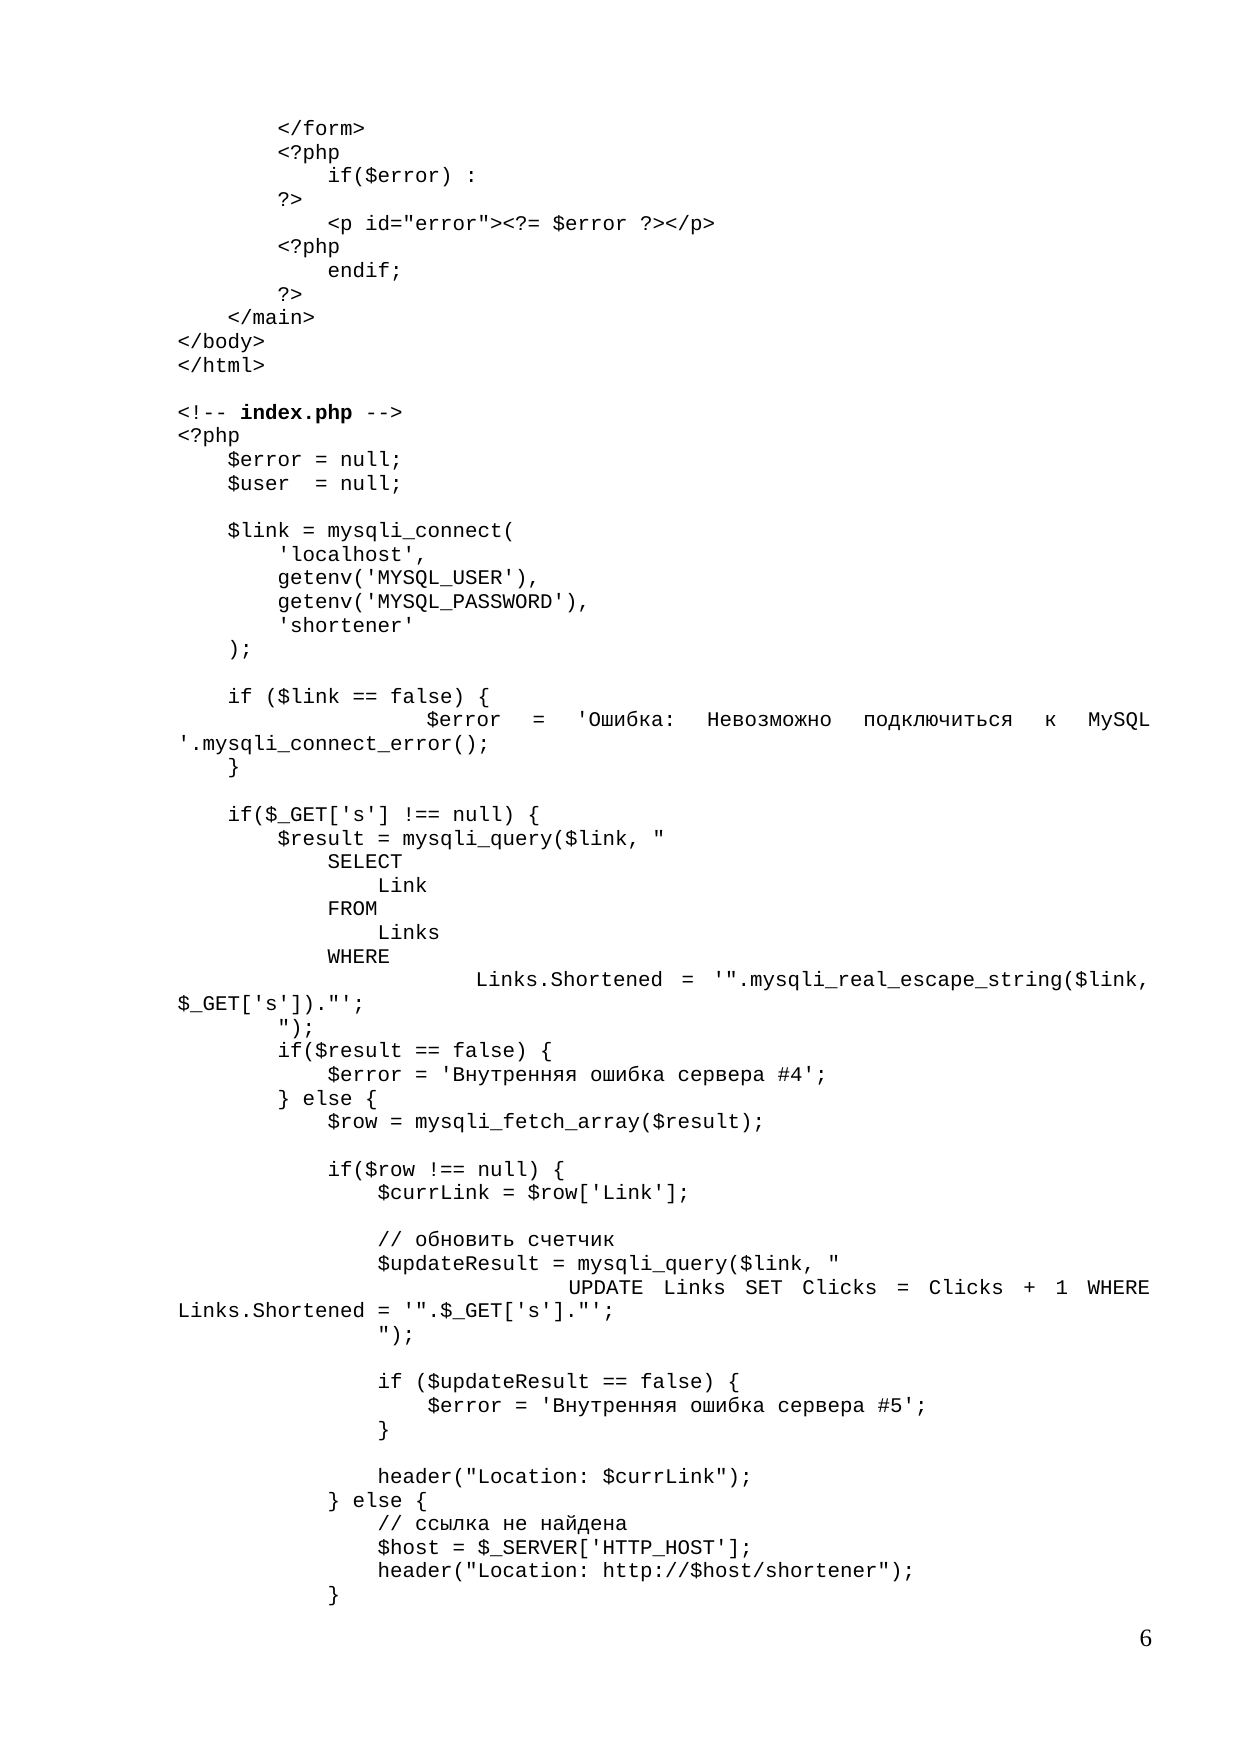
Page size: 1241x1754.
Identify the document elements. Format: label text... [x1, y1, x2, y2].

text ?> [177, 284, 1152, 307]
text header("Location: $currLink"); [177, 1466, 1152, 1489]
text </html> [177, 354, 1152, 378]
text $result = mysqli_query($link, " [177, 827, 1152, 851]
text getenv('MYSQL_USER'), [177, 567, 1152, 591]
text } [177, 757, 1152, 780]
text if($result == false) { [177, 1040, 1152, 1064]
text } else { [177, 1489, 1152, 1513]
text header("Location: http://$host/shortener"); [177, 1561, 1152, 1584]
text if($row !== null) { [177, 1158, 1152, 1182]
text $host = $_SERVER['HTTP_HOST']; [177, 1537, 1152, 1561]
text 'localhost', [177, 544, 1152, 567]
text Links.Shortened = '".mysqli_real_escape_string($link, $_GET['s'])."'; [177, 969, 1152, 1017]
text <?php [177, 236, 1152, 260]
text // обновить счетчик [177, 1229, 1152, 1253]
text </main> [177, 307, 1152, 331]
text if($_GET['s'] !== null) { [177, 804, 1152, 827]
text Links [177, 922, 1152, 946]
text } [177, 1584, 1152, 1608]
text } [177, 1419, 1152, 1442]
text </body> [177, 331, 1152, 354]
text $error = 'Внутренняя ошибка сервера #4'; [177, 1064, 1152, 1088]
text <?php [177, 426, 1152, 449]
text // ссылка не найдена [177, 1513, 1152, 1537]
text endif; [177, 260, 1152, 284]
text $error = 'Ошибка: Невозможно подключиться к MySQL '.mysqli_connect_error(); [177, 709, 1152, 757]
text $user = null; [177, 473, 1152, 496]
text </form> [177, 118, 1152, 142]
text "); [177, 1017, 1152, 1040]
text <p id="error"><?= $error ?></p> [177, 213, 1152, 236]
text UPDATE Links SET Clicks = Clicks + 1 WHERE Links.Shortened = '".$_GET['s']."'; [177, 1277, 1152, 1324]
text WHERE [177, 946, 1152, 969]
text $row = mysqli_fetch_array($result); [177, 1111, 1152, 1135]
text $error = 'Внутренняя ошибка сервера #5'; [177, 1395, 1152, 1419]
text ?> [177, 189, 1152, 213]
text "); [177, 1324, 1152, 1348]
text if ($link == false) { [177, 686, 1152, 709]
text getenv('MYSQL_PASSWORD'), [177, 591, 1152, 615]
text if($error) : [177, 165, 1152, 189]
text $updateResult = mysqli_query($link, " [177, 1253, 1152, 1277]
text ); [177, 638, 1152, 662]
text SELECT [177, 851, 1152, 875]
text $error = null; [177, 449, 1152, 473]
text <!-- index.php --> [177, 402, 1152, 426]
text } else { [177, 1088, 1152, 1111]
text FROM [177, 898, 1152, 922]
text $currLink = $row['Link']; [177, 1182, 1152, 1206]
text Link [177, 875, 1152, 898]
text 'shortener' [177, 615, 1152, 638]
text if ($updateResult == false) { [177, 1371, 1152, 1395]
text <?php [177, 142, 1152, 165]
text $link = mysqli_connect( [177, 520, 1152, 544]
